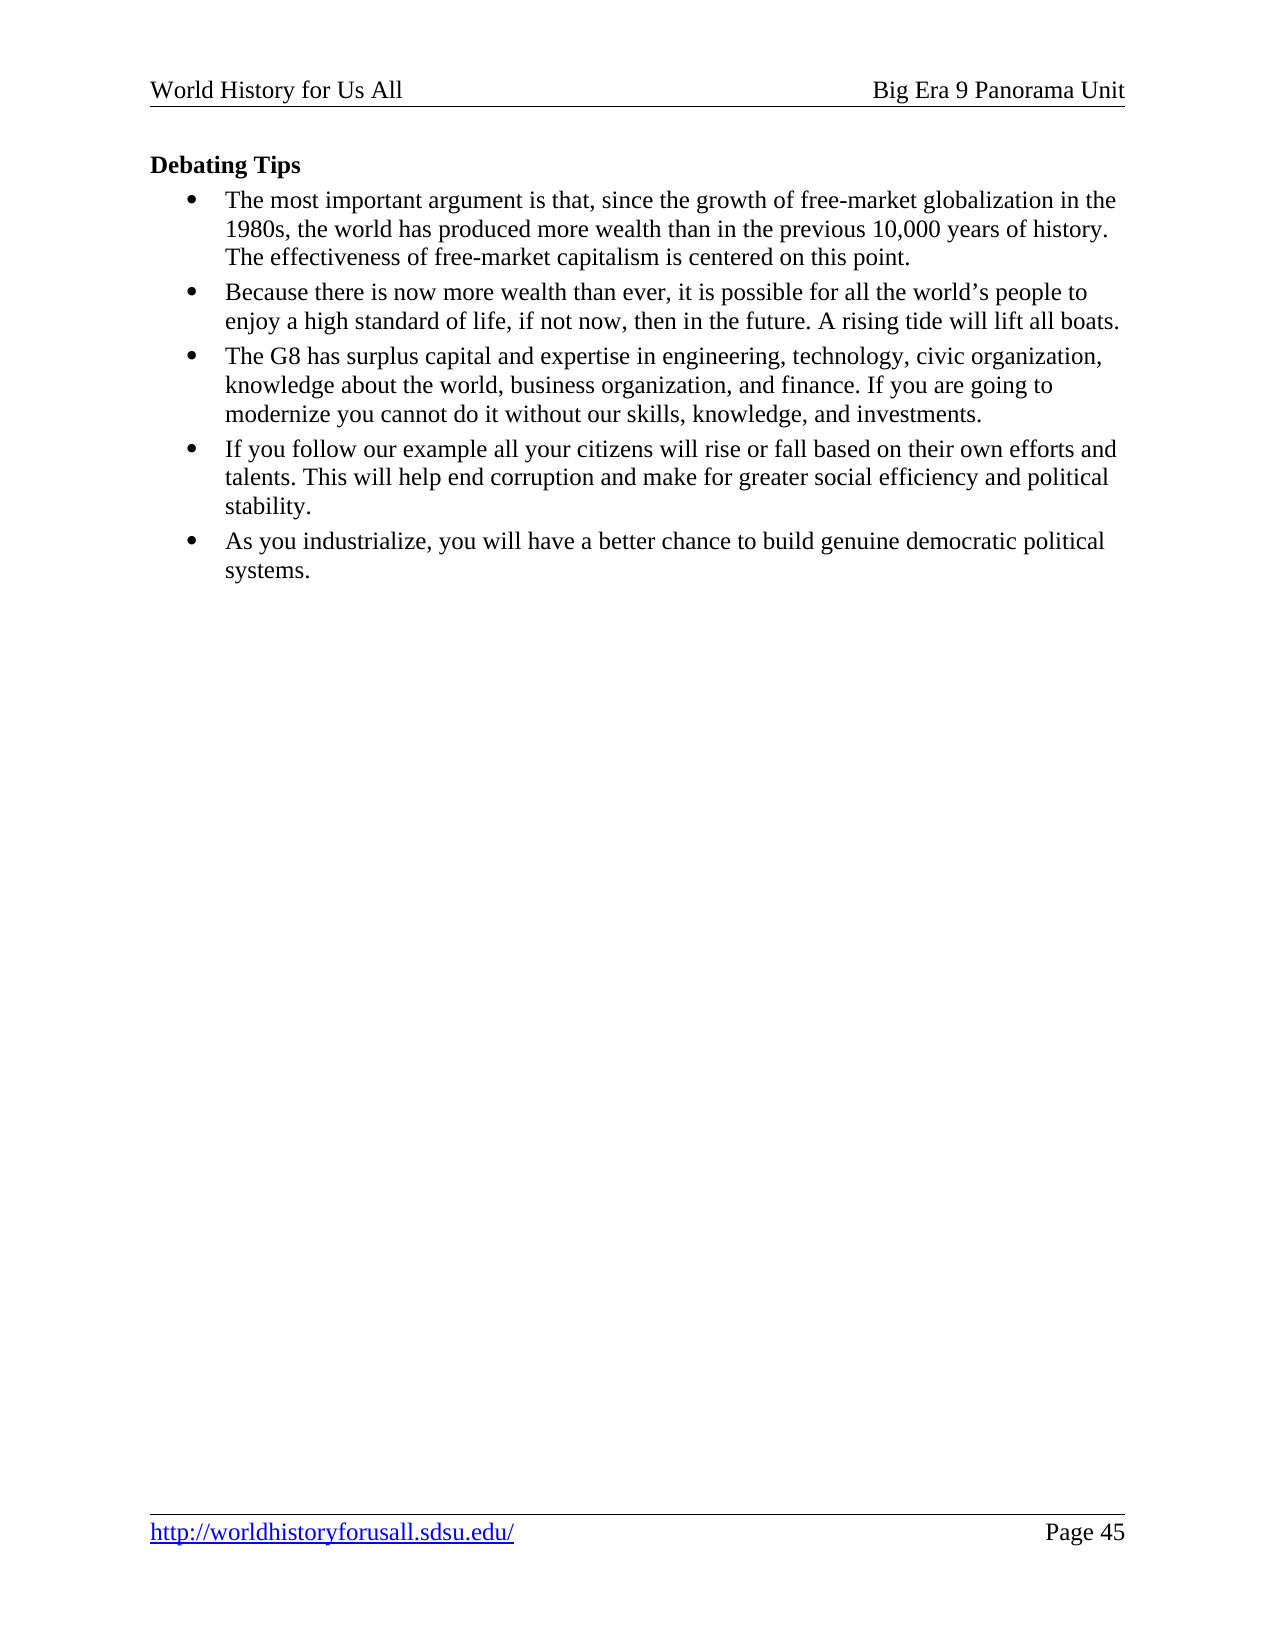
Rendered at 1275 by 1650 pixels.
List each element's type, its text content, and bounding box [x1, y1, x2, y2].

list As you industrialize, you will have a better chance to build genuine democratic political systems. [187, 526, 1125, 584]
list Because there is now more wealth than ever, it is possible for all the world’s people to enjoy a high standard of life, if not now, then in the future. A rising tide will lift all boats. [187, 277, 1125, 335]
list If you follow our example all your citizens will rise or fall based on their own efforts and talents. This will help end corruption and make for greater social efficiency and political stability. [187, 434, 1125, 520]
list The G8 has surplus capital and expertise in engineering, technology, civic organization, knowledge about the world, business organization, and finance. If you are going to modernize you cannot do it without our skills, knowledge, and investments. [187, 341, 1125, 427]
text Debating Tips [150, 150, 1125, 179]
list The most important argument is that, since the growth of free-market globalization in the 1980s, the world has produced more wealth than in the previous 10,000 years of history. The effectiveness of free-market capitalism is centered on this point. [187, 185, 1125, 271]
